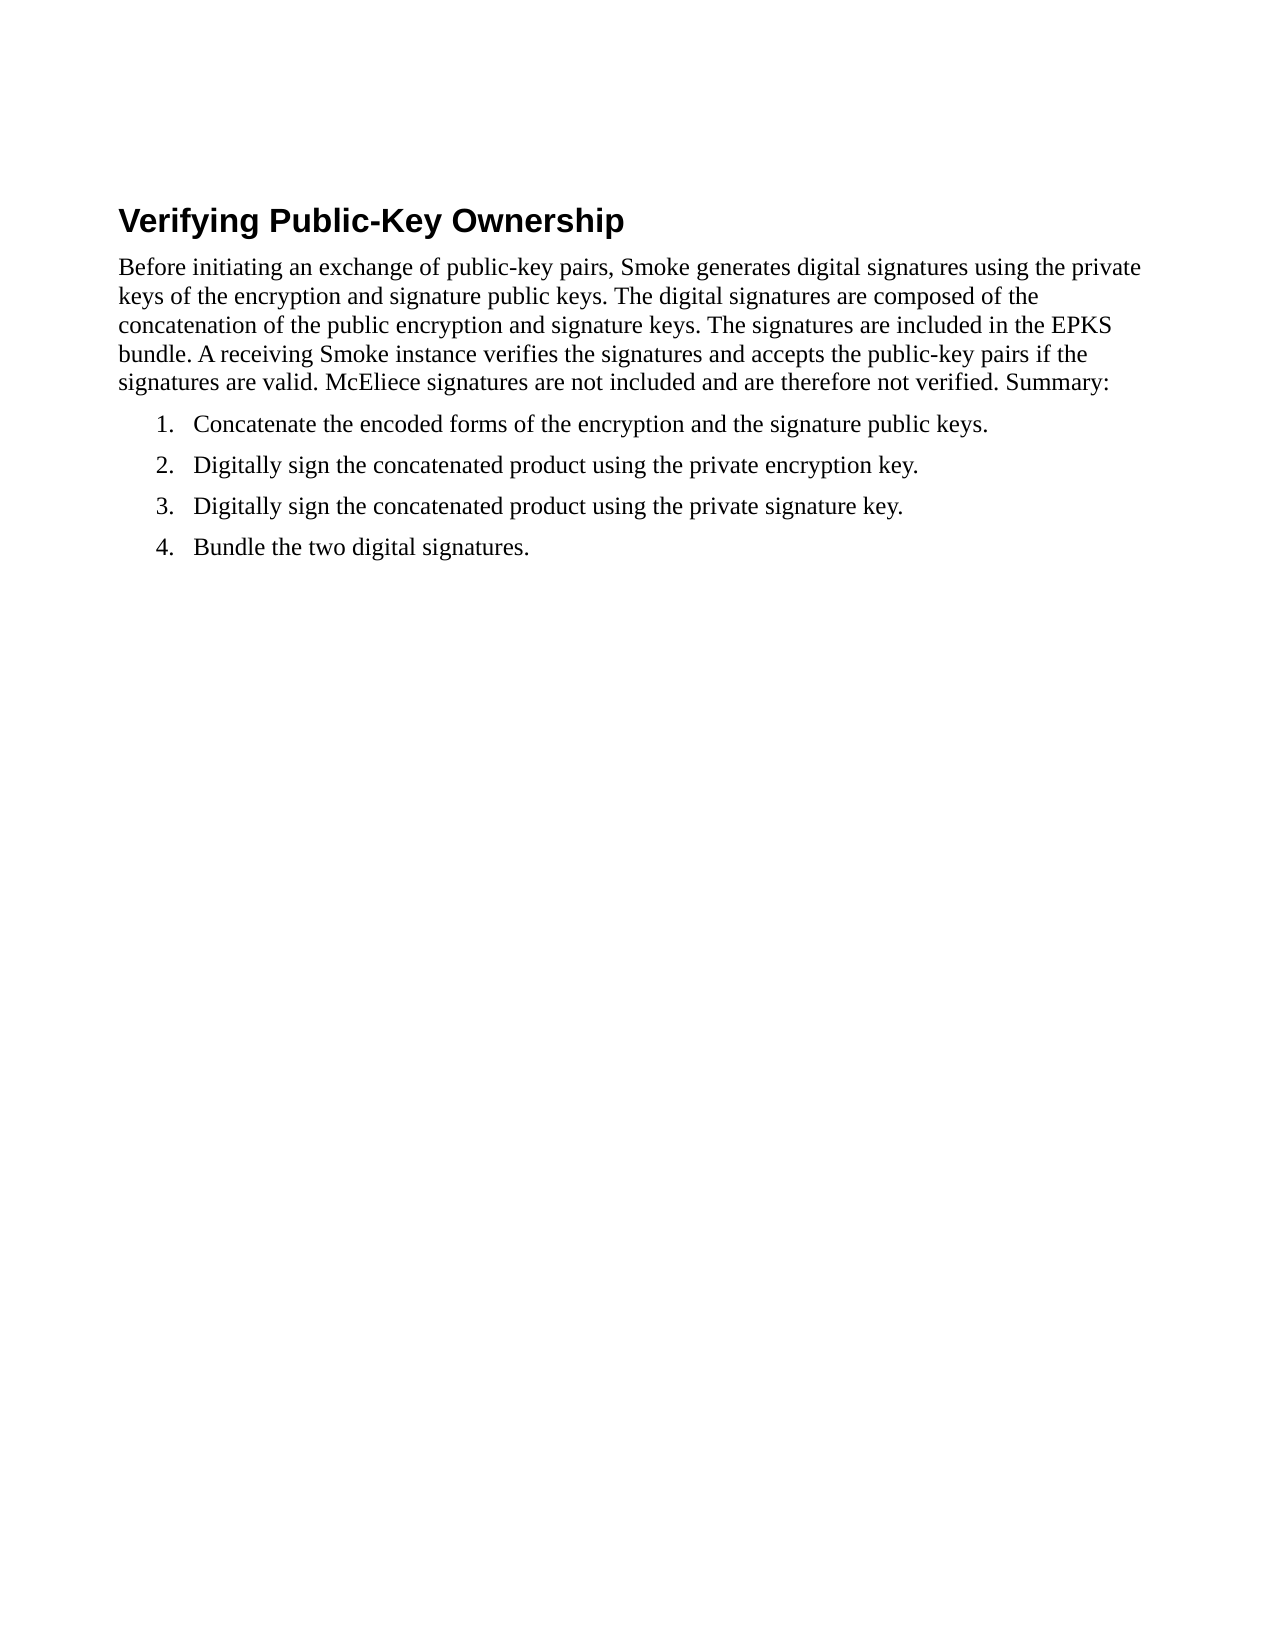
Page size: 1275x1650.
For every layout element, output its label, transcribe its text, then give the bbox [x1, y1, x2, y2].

list Bundle the two digital signatures. [156, 532, 1157, 561]
list Digitally sign the concatenated product using the private signature key. [156, 491, 1157, 520]
list Concatenate the encoded forms of the encryption and the signature public keys. [156, 409, 1157, 437]
list Digitally sign the concatenated product using the private encryption key. [156, 450, 1157, 479]
subtitle Verifying Public-Key Ownership [118, 201, 1157, 240]
text Before initiating an exchange of public-key pairs, Smoke generates digital signatures using the private keys of the encryption and signature public keys. The digital signatures are composed of the concatenation of the public encryption and signature keys. The signatures are included in the EPKS bundle. A receiving Smoke instance verifies the signatures and accepts the public-key pairs if the signatures are valid. McEliece signatures are not included and are therefore not verified. Summary: [118, 252, 1157, 396]
